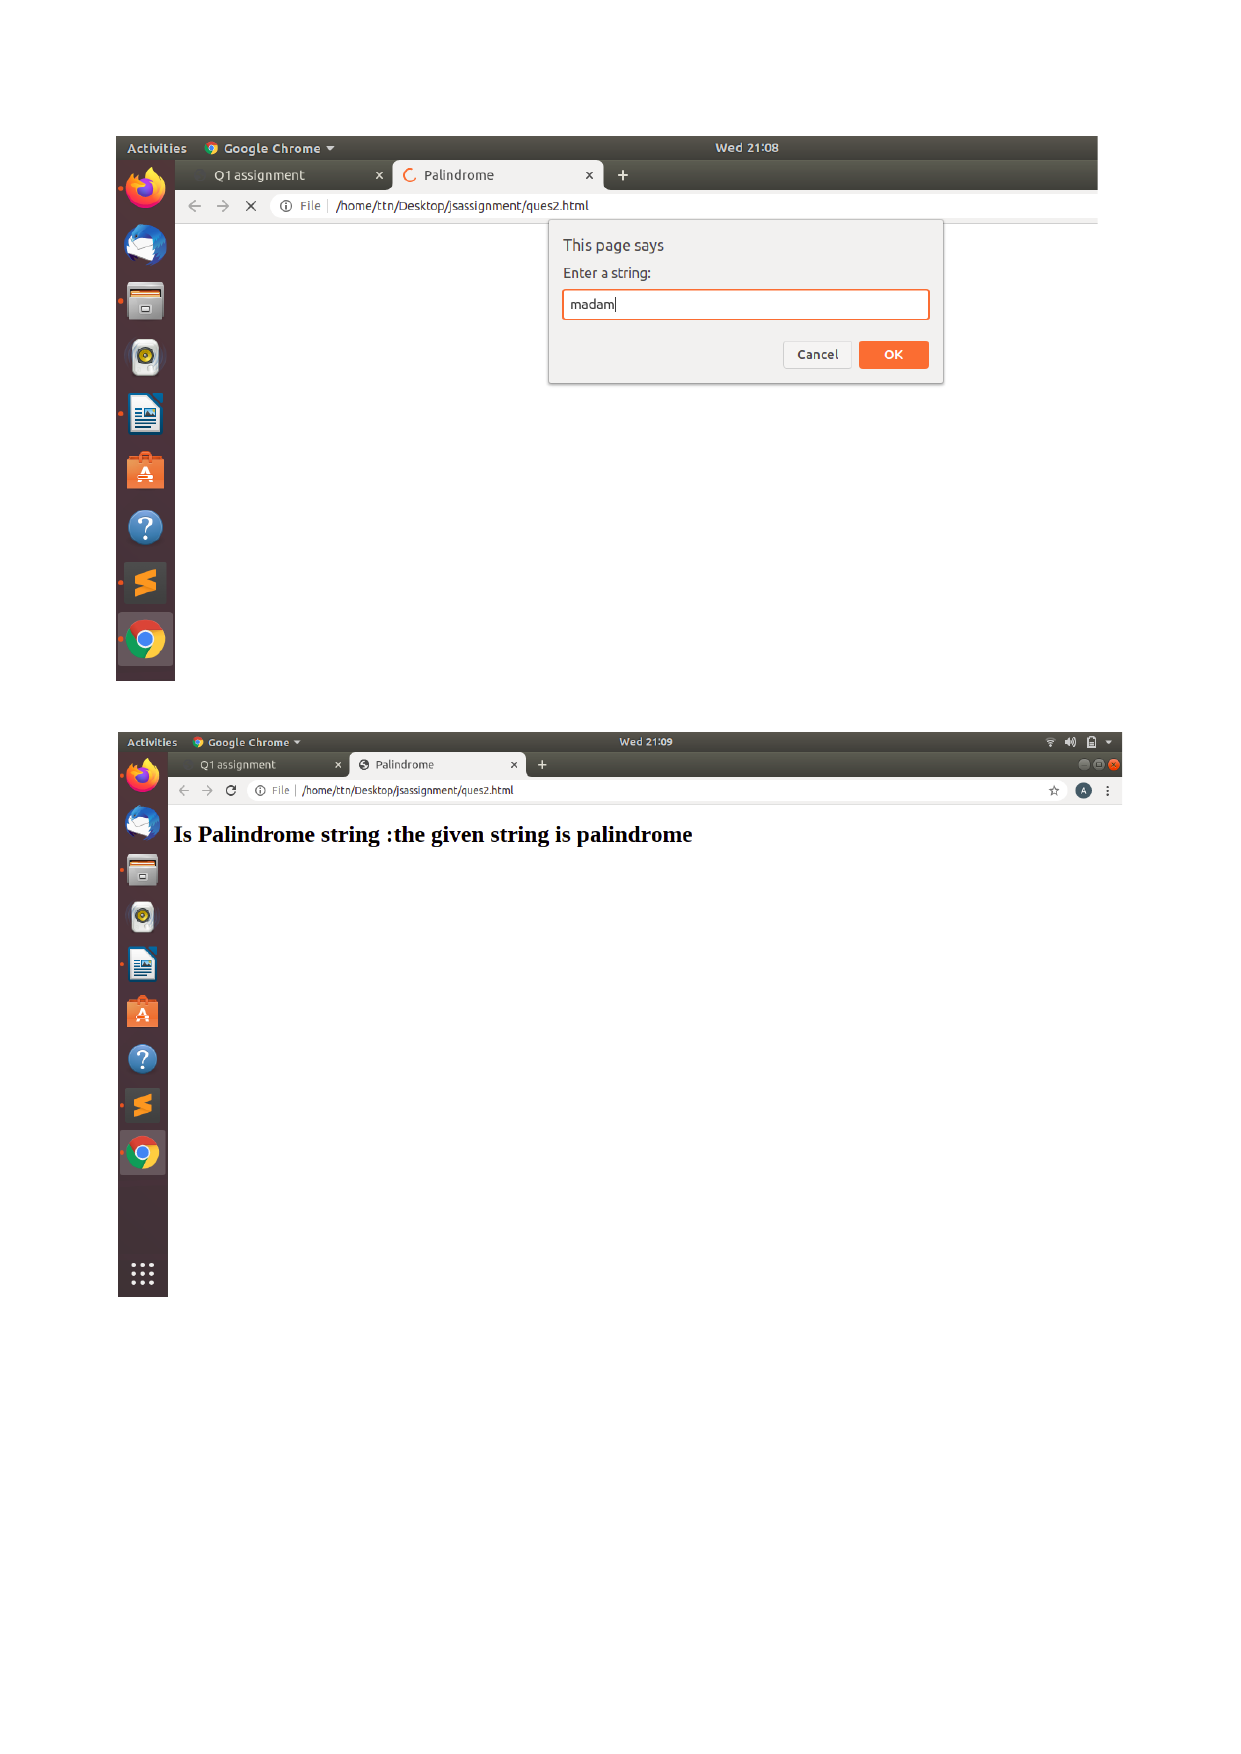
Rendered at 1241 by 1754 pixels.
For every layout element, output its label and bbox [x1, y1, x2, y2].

picture [116, 136, 1098, 681]
picture [118, 732, 1123, 1297]
